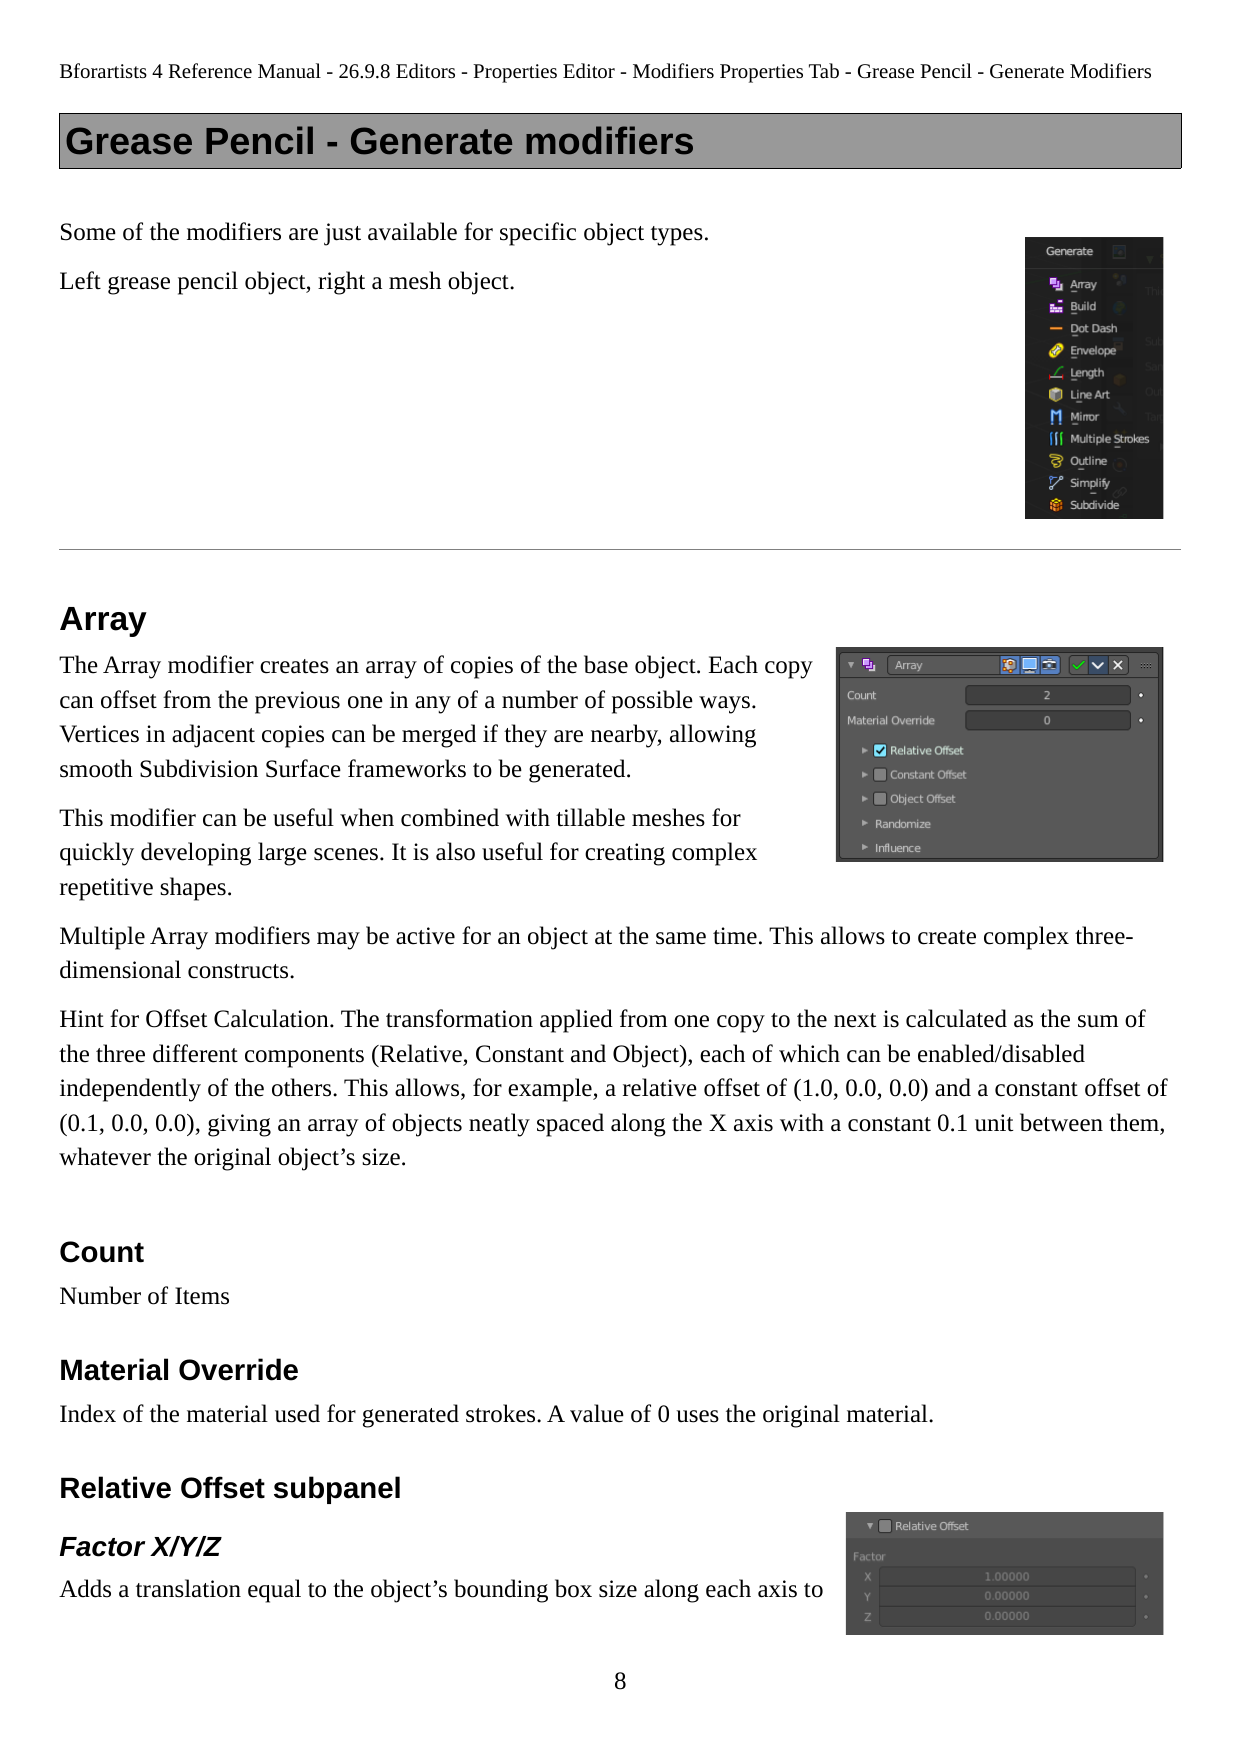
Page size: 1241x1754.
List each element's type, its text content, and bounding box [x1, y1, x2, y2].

text This modifier can be useful when combined with tillable meshes for quickly developing large scenes. It is also useful for creating complex repetitive shapes. [59, 803, 1181, 901]
text The Array modifier creates an array of copies of the base object. Each copy can offset from the previous one in any of a number of possible ways. Vertices in adjacent copies can be merged if they are nearby, allowing smooth Subdivision Surface frameworks to be generated. [59, 650, 835, 783]
subtitle Material Override [59, 1353, 1181, 1387]
text Adds a translation equal to the object’s bounding box size along each axis to [59, 1574, 845, 1603]
subtitle Relative Offset subpanel [59, 1471, 1181, 1505]
subtitle Array [59, 599, 1181, 638]
subtitle [1164, 1530, 1181, 1562]
picture [1025, 237, 1164, 519]
text Index of the material used for generated strokes. A value of 0 uses the original material. [59, 1399, 1181, 1428]
subtitle Factor X/Y/Z [59, 1530, 845, 1562]
text Hint for Offset Calculation. The transformation applied from one copy to the next is calculated as the sum of the three different components (Relative, Constant and Object), each of which can be enabled/disabled independently of the others. This allows, for example, a relative offset of (1.0, 0.0, 0.0) and a constant offset of (0.1, 0.0, 0.0), giving an array of objects neatly spaced along the X axis with a constant 0.1 unit between them, whatever the original object’s size. [59, 1004, 1181, 1171]
picture [835, 647, 1164, 862]
table_header Grease Pencil - Generate modifiers [60, 114, 1181, 168]
subtitle Count [59, 1235, 1181, 1268]
text Left grease pencil object, right a mesh object. [59, 266, 1025, 295]
text Some of the modifiers are just available for specific object types. [59, 217, 1181, 246]
text Number of Items [59, 1281, 1181, 1310]
text Multiple Array modifiers may be active for an object at the same time. This allows to create complex three-dimensional constructs. [59, 921, 1181, 984]
picture [845, 1512, 1164, 1635]
